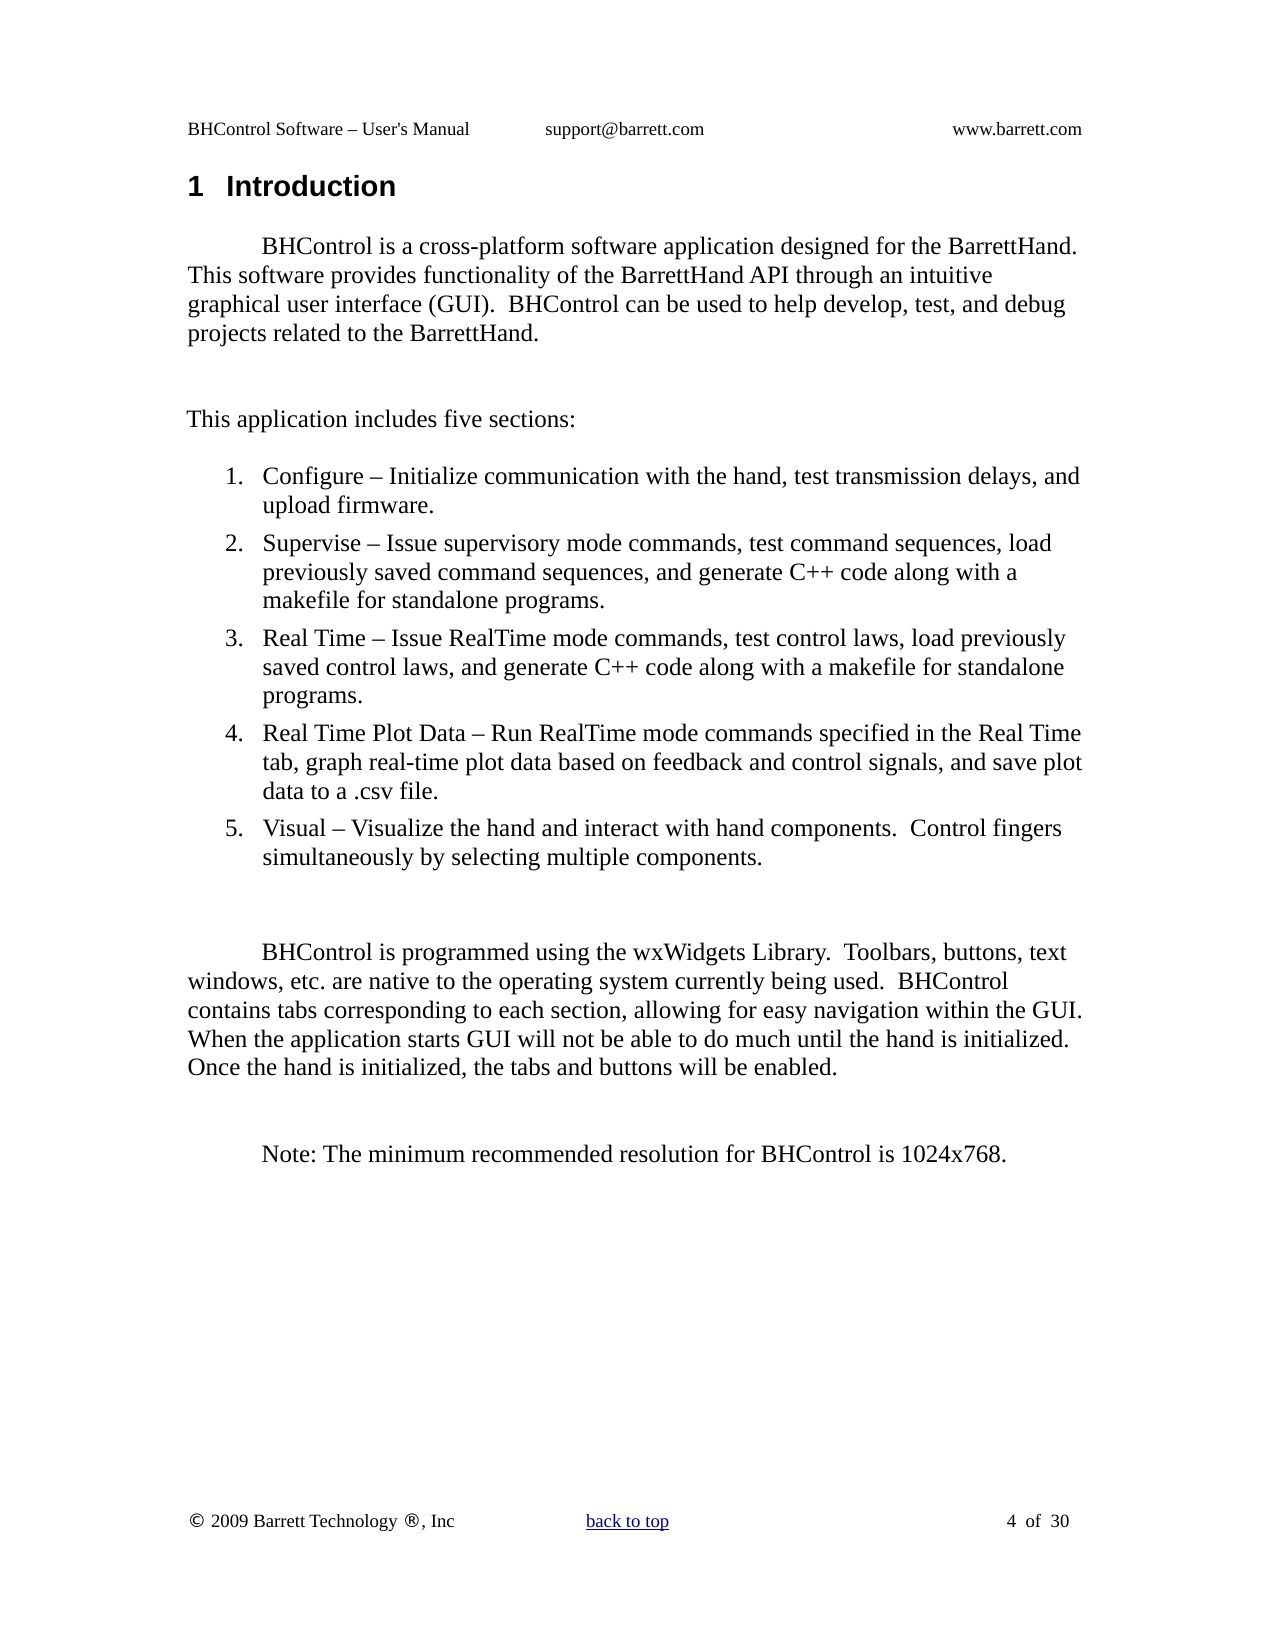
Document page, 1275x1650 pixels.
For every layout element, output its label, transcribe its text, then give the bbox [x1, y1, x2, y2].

list Configure – Initialize communication with the hand, test transmission delays, and upload firmware. [225, 461, 1087, 519]
list Supervise – Issue supervisory mode commands, test command sequences, load previously saved command sequences, and generate C++ code along with a makefile for standalone programs. [225, 528, 1087, 614]
text This application includes five sections: [186, 404, 1087, 433]
text Note: The minimum recommended resolution for BHControl is 1024x768. [187, 1139, 1087, 1167]
list Visual – Visualize the hand and interact with hand components. Control fingers simultaneously by selecting multiple components. [225, 813, 1087, 871]
subtitle Introduction [187, 169, 1087, 203]
list Real Time – Issue RealTime mode commands, test control laws, load previously saved control laws, and generate C++ code along with a makefile for standalone programs. [225, 623, 1087, 709]
list Real Time Plot Data – Run RealTime mode commands specified in the Real Time tab, graph real-time plot data based on feedback and control signals, and save plot data to a .csv file. [225, 718, 1087, 804]
text BHControl is a cross-platform software application designed for the BarrettHand. This software provides functionality of the BarrettHand API through an intuitive graphical user interface (GUI). BHControl can be used to help develop, test, and debug projects related to the BarrettHand. [187, 231, 1087, 346]
text BHControl is programmed using the wxWidgets Library. Toolbars, buttons, text windows, etc. are native to the operating system currently being used. BHControl contains tabs corresponding to each section, allowing for easy navigation within the GUI. When the application starts GUI will not be able to do much until the hand is initialized. Once the hand is initialized, the tabs and buttons will be enabled. [187, 937, 1087, 1081]
